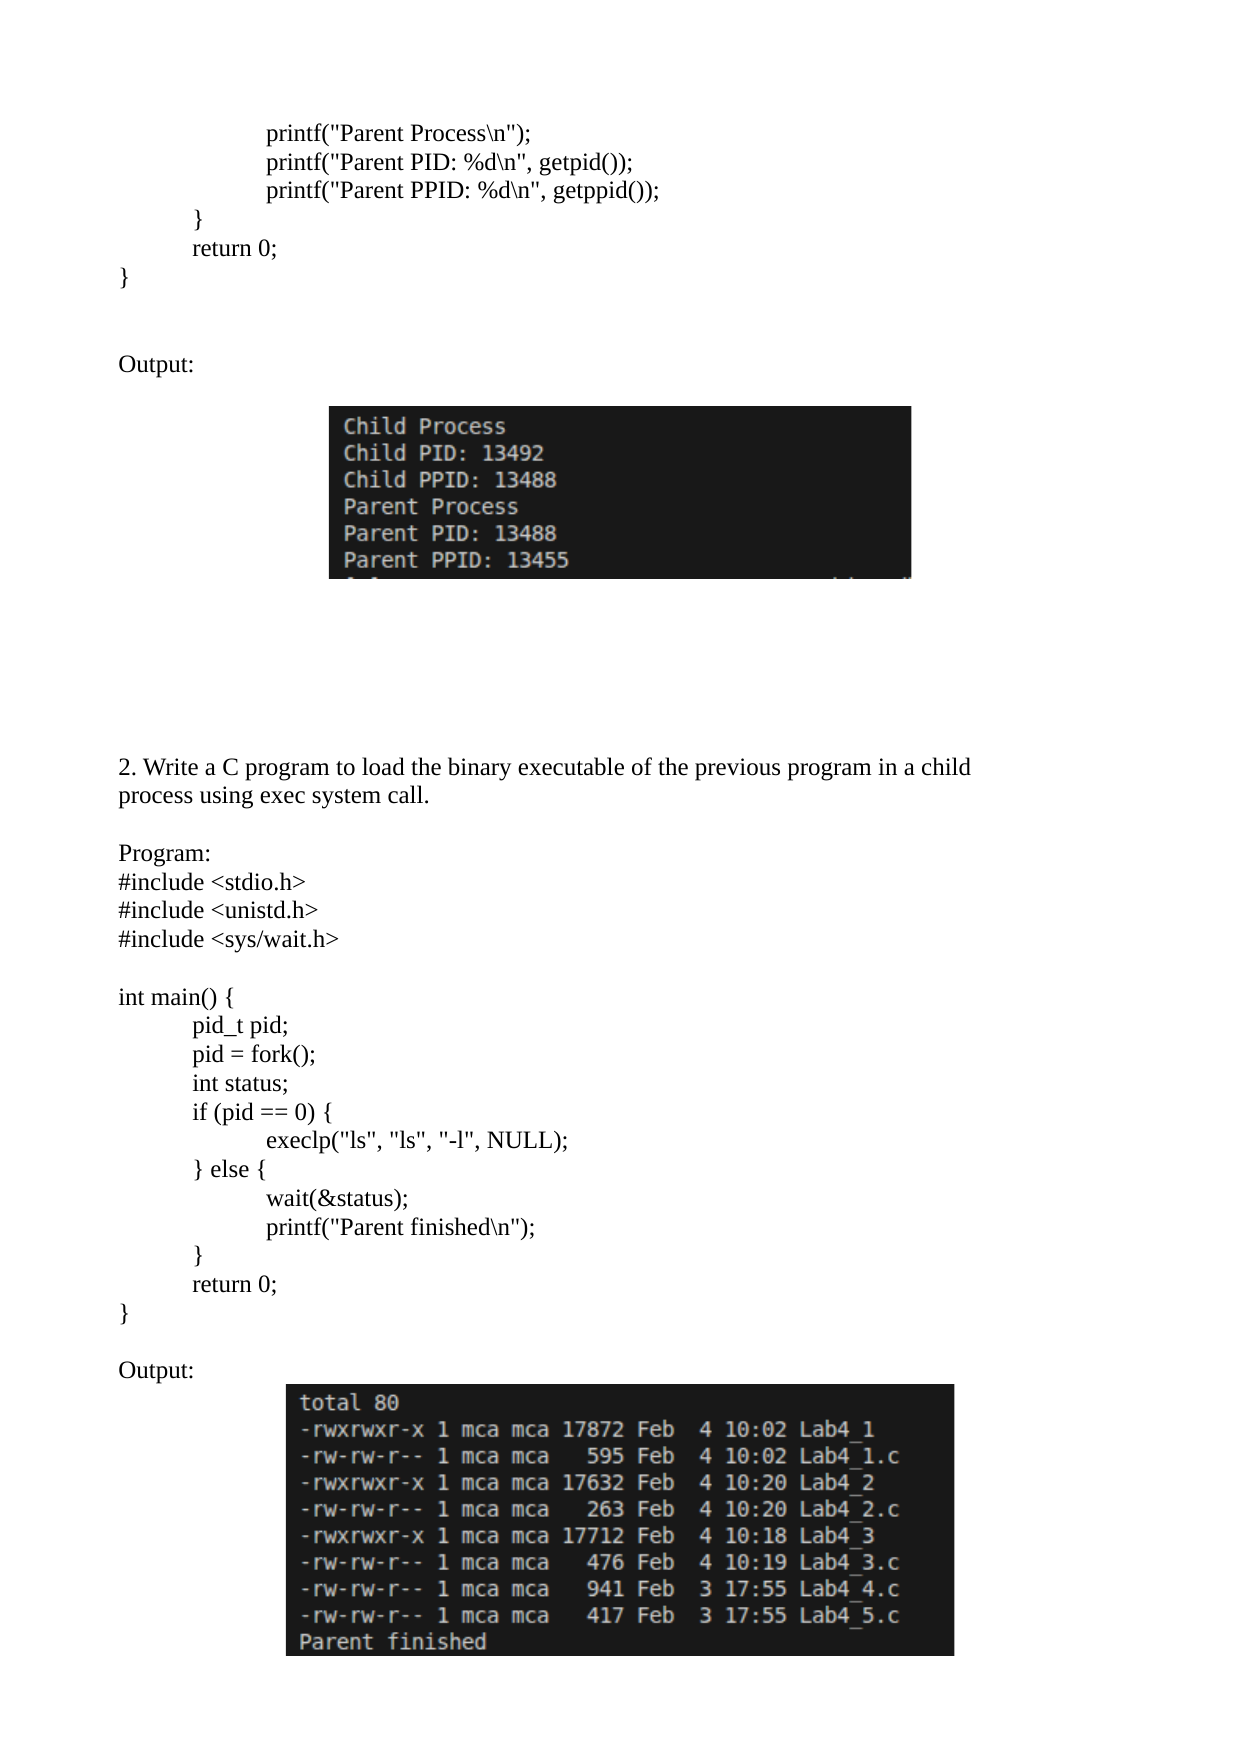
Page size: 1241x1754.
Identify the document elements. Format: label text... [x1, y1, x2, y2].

text int main() { [118, 982, 1122, 1010]
text } [118, 262, 1122, 291]
text } [118, 204, 1122, 233]
text printf("Parent PPID: %d\n", getppid()); [118, 176, 1122, 204]
text Output: [118, 349, 1122, 378]
text Program: [118, 838, 1122, 867]
text wait(&status); [118, 1183, 1122, 1212]
text printf("Parent PID: %d\n", getpid()); [118, 147, 1122, 176]
text } [118, 1298, 1122, 1327]
text 2. Write a C program to load the binary executable of the previous program in a child [118, 752, 1122, 780]
text printf("Parent Process\n"); [118, 118, 1122, 147]
text pid = fork(); [118, 1039, 1122, 1068]
text int status; [118, 1068, 1122, 1097]
picture [328, 406, 912, 579]
text if (pid == 0) { [118, 1097, 1122, 1125]
text #include <sys/wait.h> [118, 924, 1122, 953]
text execlp("ls", "ls", "-l", NULL); [118, 1125, 1122, 1154]
text #include <unistd.h> [118, 895, 1122, 924]
text process using exec system call. [118, 780, 1122, 809]
text printf("Parent finished\n"); [118, 1212, 1122, 1240]
text pid_t pid; [118, 1010, 1122, 1039]
text } [118, 1240, 1122, 1269]
picture [285, 1384, 955, 1656]
text return 0; [118, 233, 1122, 262]
text #include <stdio.h> [118, 867, 1122, 895]
text return 0; [118, 1269, 1122, 1298]
text Output: [118, 1355, 1122, 1384]
text } else { [118, 1154, 1122, 1183]
